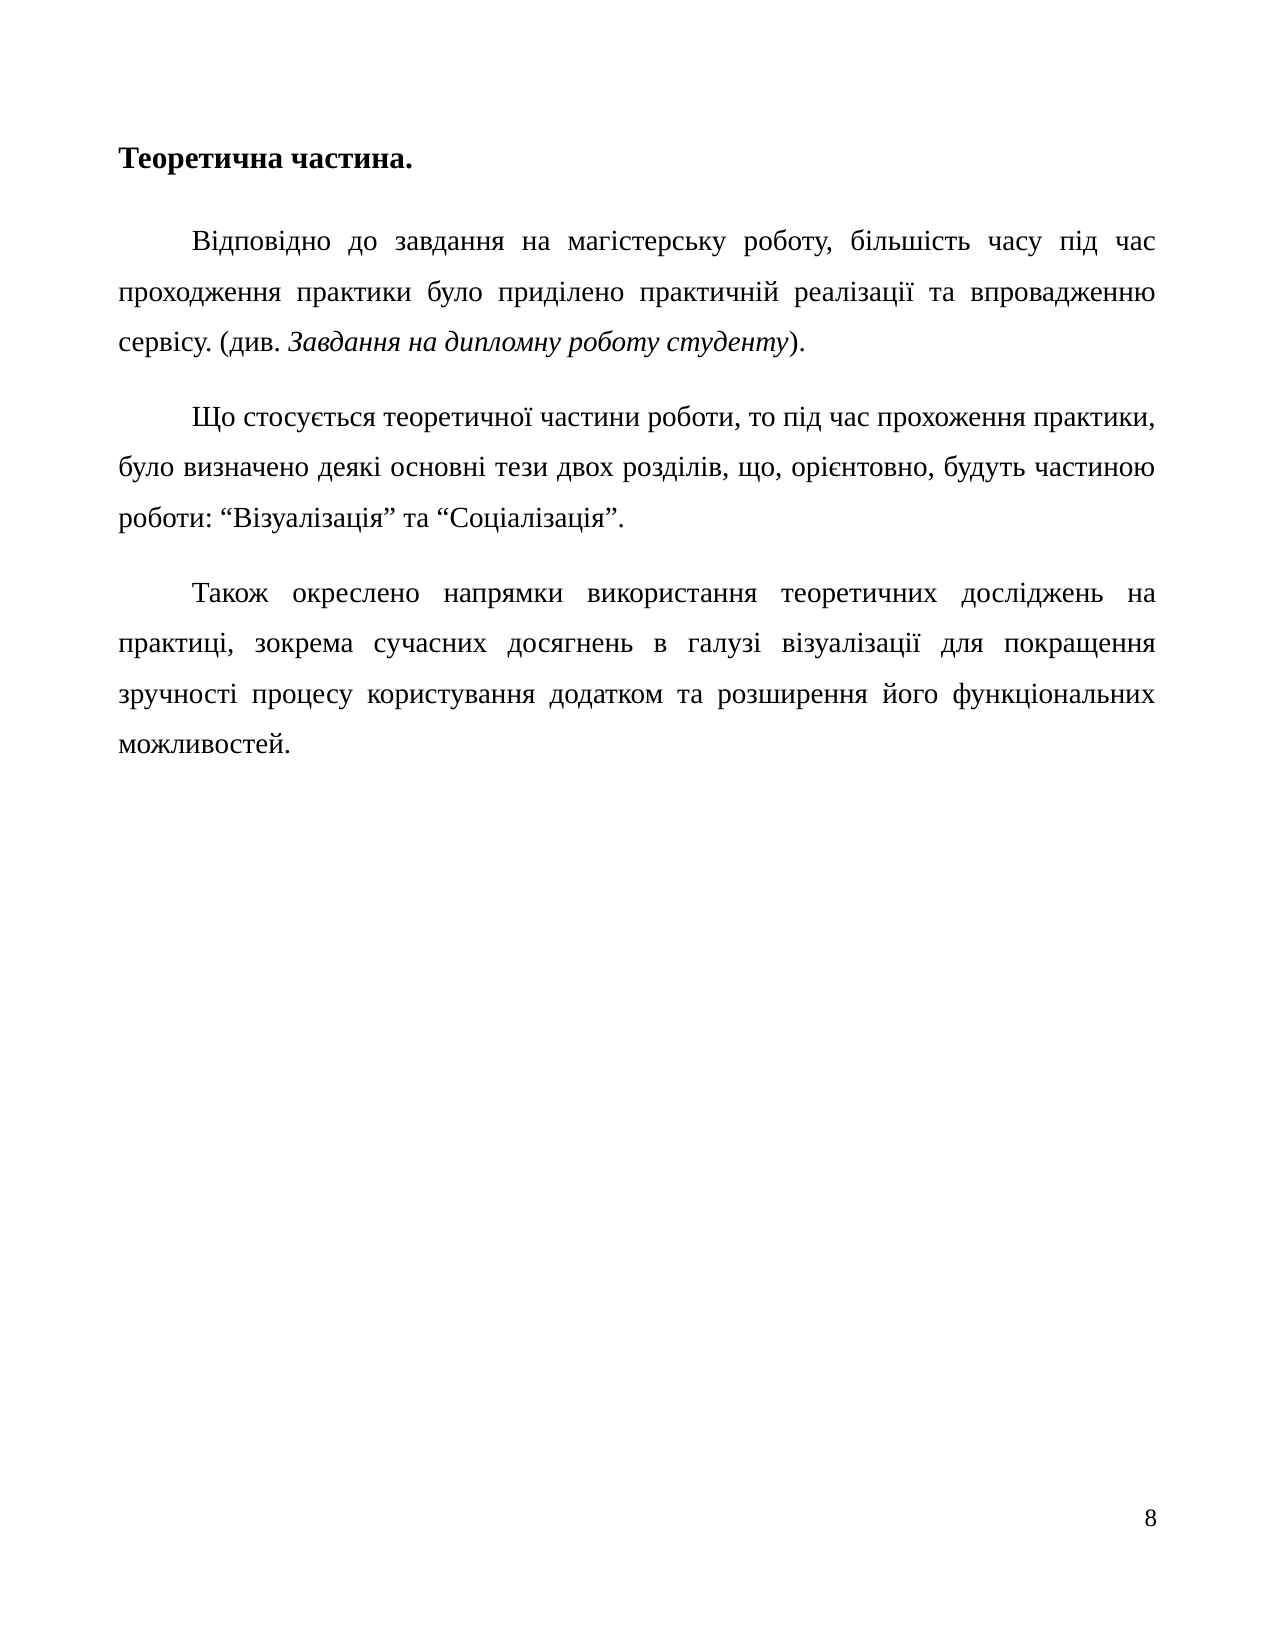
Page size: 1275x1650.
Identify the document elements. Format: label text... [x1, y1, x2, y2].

text Відповідно до завдання на магістерську роботу, більшість часу під час проходження практики було приділено практичній реалізації та впровадженню сервісу. (див. Завдання на дипломну роботу студенту). [118, 223, 1157, 357]
subtitle Теоретична частина. [118, 139, 1157, 175]
text Також окреслено напрямки використання теоретичних досліджень на практиці, зокрема сучасних досягнень в галузі візуалізації для покращення зручності процесу користування додатком та розширення його функціональних можливостей. [118, 575, 1157, 760]
text Що стосується теоретичної частини роботи, то під час прохоження практики, було визначено деякі основні тези двох розділів, що, орієнтовно, будуть частиною роботи: “Візуалізація” та “Соціалізація”. [118, 399, 1157, 533]
